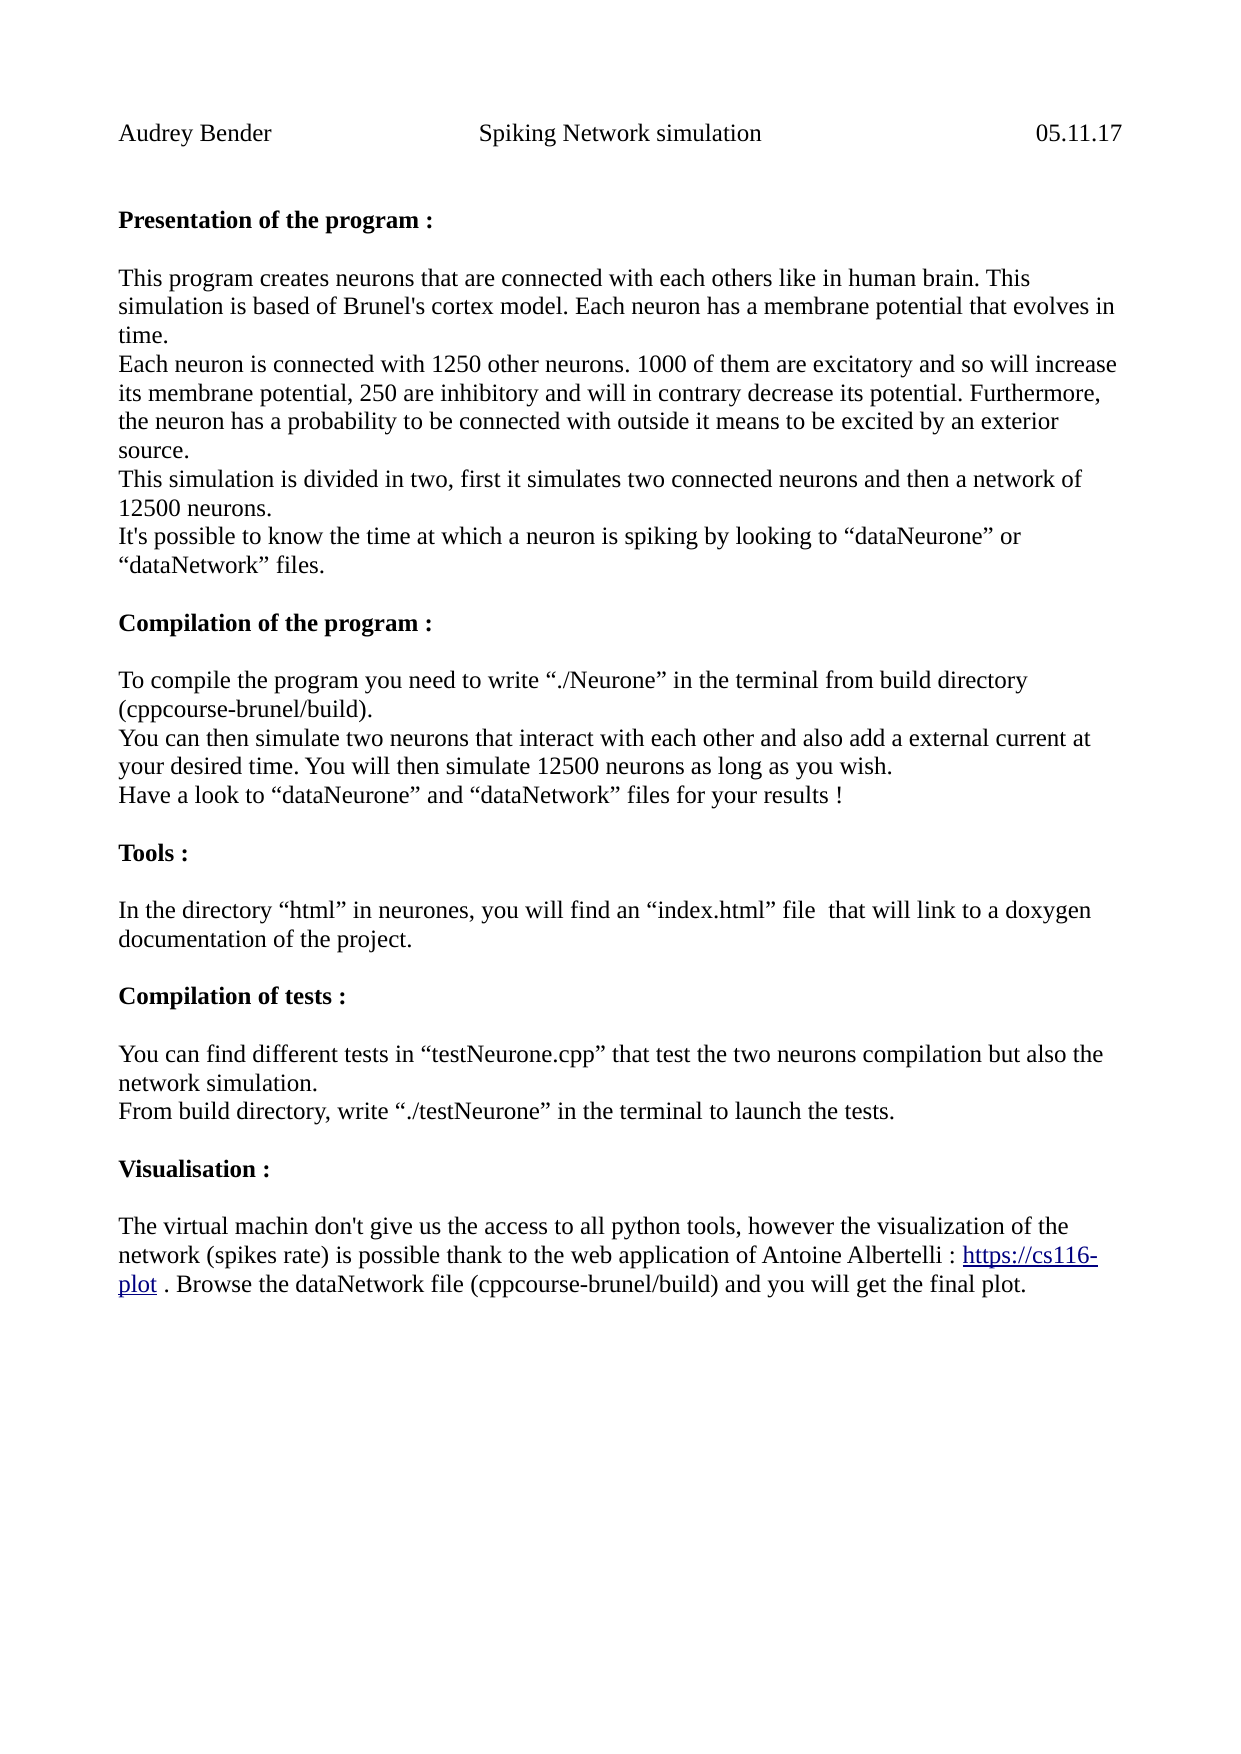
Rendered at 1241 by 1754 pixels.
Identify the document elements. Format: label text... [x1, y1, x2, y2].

text This simulation is divided in two, first it simulates two connected neurons and then a network of 12500 neurons. [118, 464, 1122, 521]
text Presentation of the program : [118, 205, 1122, 234]
text In the directory “html” in neurones, you will find an “index.html” file that will link to a doxygen documentation of the project. [118, 895, 1122, 953]
text It's possible to know the time at which a neuron is spiking by looking to “dataNeurone” or “dataNetwork” files. [118, 521, 1122, 579]
text This program creates neurons that are connected with each others like in human brain. This simulation is based of Brunel's cortex model. Each neuron has a membrane potential that evolves in time. [118, 263, 1122, 349]
text Visualisation : [118, 1154, 1122, 1183]
text You can then simulate two neurons that interact with each other and also add a external current at your desired time. You will then simulate 12500 neurons as long as you wish. [118, 723, 1122, 780]
text Each neuron is connected with 1250 other neurons. 1000 of them are excitatory and so will increase its membrane potential, 250 are inhibitory and will in contrary decrease its potential. Furthermore, the neuron has a probability to be connected with outside it means to be excited by an exterior source. [118, 349, 1122, 464]
text Compilation of the program : [118, 608, 1122, 636]
text Have a look to “dataNeurone” and “dataNetwork” files for your results ! [118, 780, 1122, 809]
text The virtual machin don't give us the access to all python tools, however the visualization of the network (spikes rate) is possible thank to the web application of Antoine Albertelli : https://cs116-plot . Browse the dataNetwork file (cppcourse-brunel/build) and you will get the final plot. [118, 1211, 1122, 1298]
text You can find different tests in “testNeurone.cpp” that test the two neurons compilation but also the network simulation. [118, 1039, 1122, 1096]
text From build directory, write “./testNeurone” in the terminal to launch the tests. [118, 1096, 1122, 1125]
text Compilation of tests : [118, 981, 1122, 1010]
text Tools : [118, 838, 1122, 866]
text To compile the program you need to write “./Neurone” in the terminal from build directory (cppcourse-brunel/build). [118, 665, 1122, 723]
